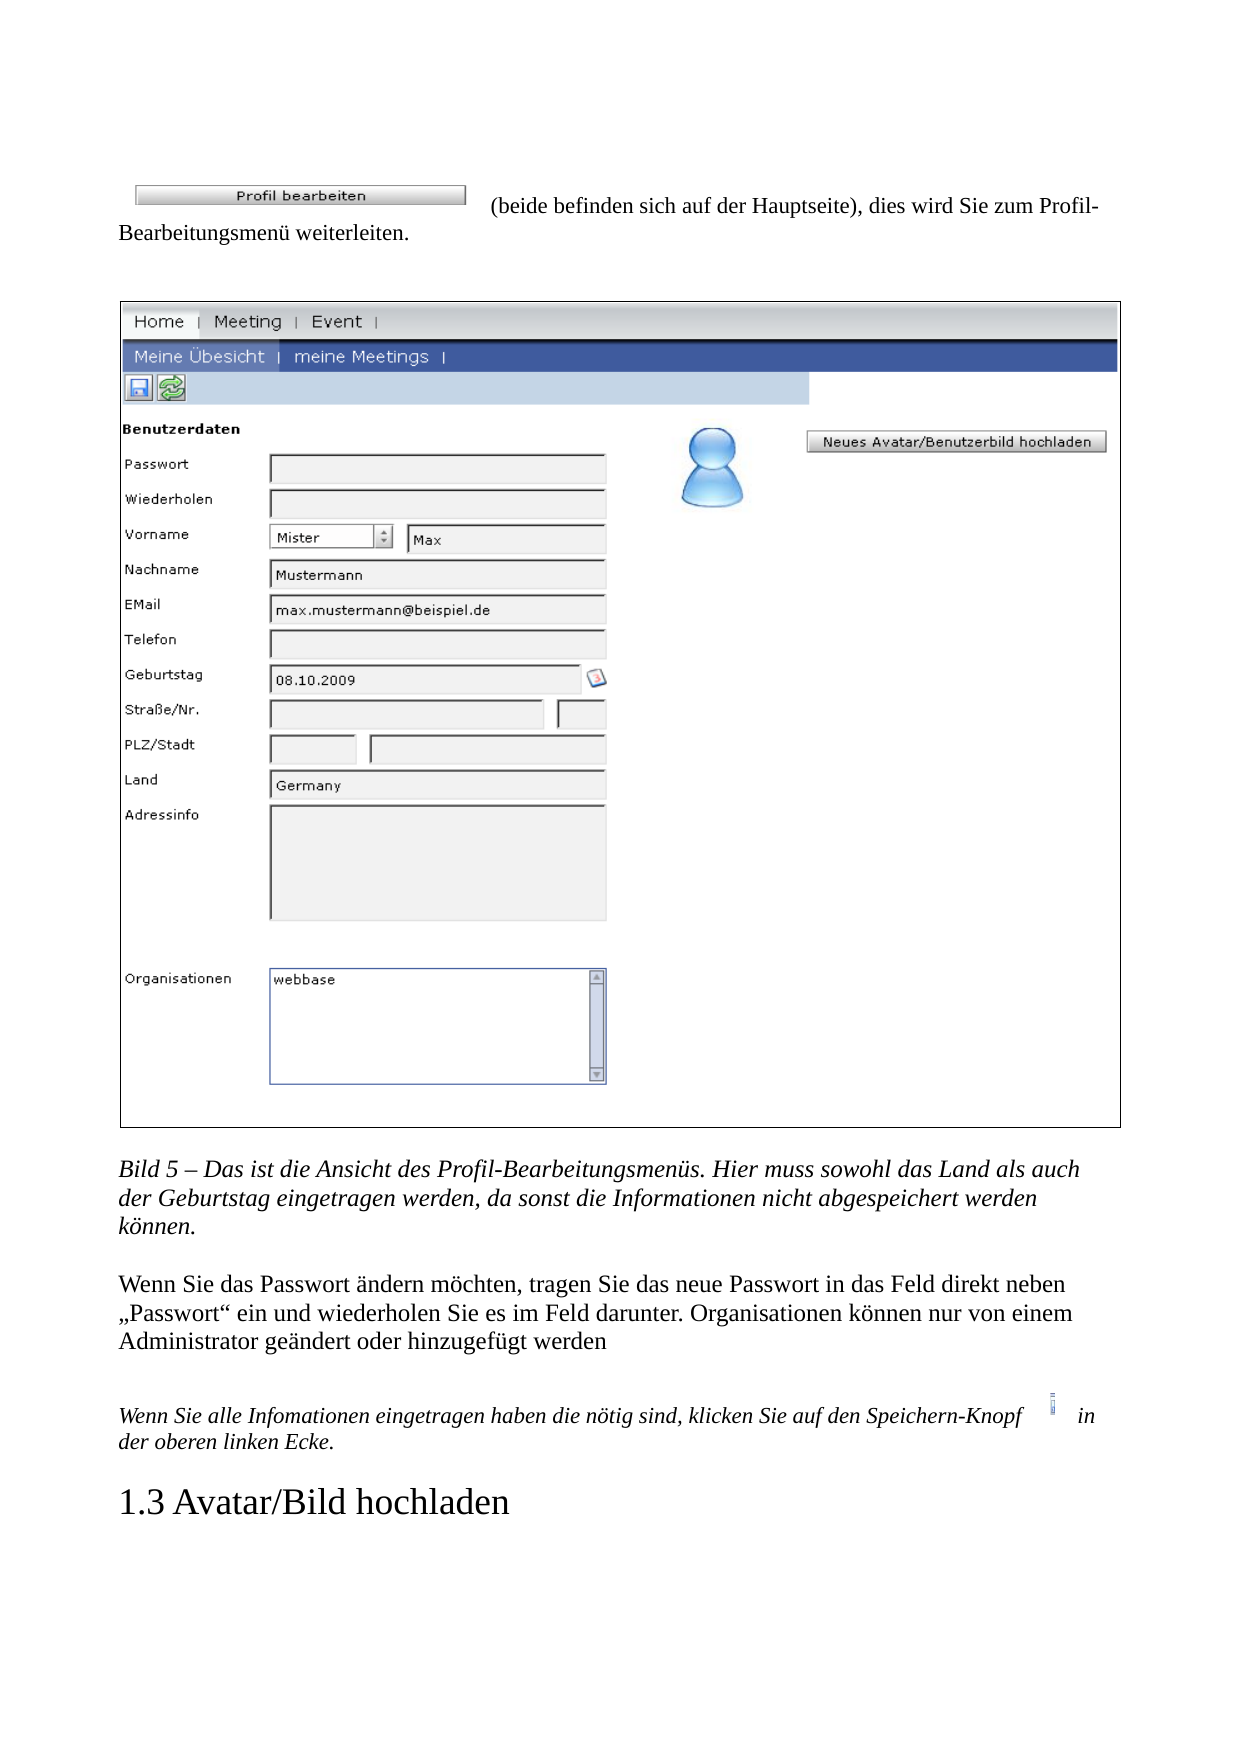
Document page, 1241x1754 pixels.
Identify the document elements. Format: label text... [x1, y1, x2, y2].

picture [1050, 1393, 1055, 1415]
text Bild 5 – Das ist die Ansicht des Profil-Bearbeitungsmenüs. Hier muss sowohl das Land als auch der Geburtstag eingetragen werden, da sonst die Informationen nicht abgespeichert werden können. [118, 1154, 1122, 1240]
subtitle 1.3 Avatar/Bild hochladen [118, 1480, 1122, 1523]
text Wenn Sie das Passwort ändern möchten, tragen Sie das neue Passwort in das Feld direkt neben „Passwort“ ein und wiederholen Sie es im Feld darunter. Organisationen können nur von einem Administrator geändert oder hinzugefügt werden [118, 1269, 1122, 1355]
text (beide befinden sich auf der Hauptseite), dies wird Sie zum Profil-Bearbeitungsmenü weiterleiten. [118, 176, 1122, 245]
text Wenn Sie alle Infomationen eingetragen haben die nötig sind, klicken Sie auf den Speichern-Knopf in der oberen linken Ecke. [118, 1384, 1122, 1455]
